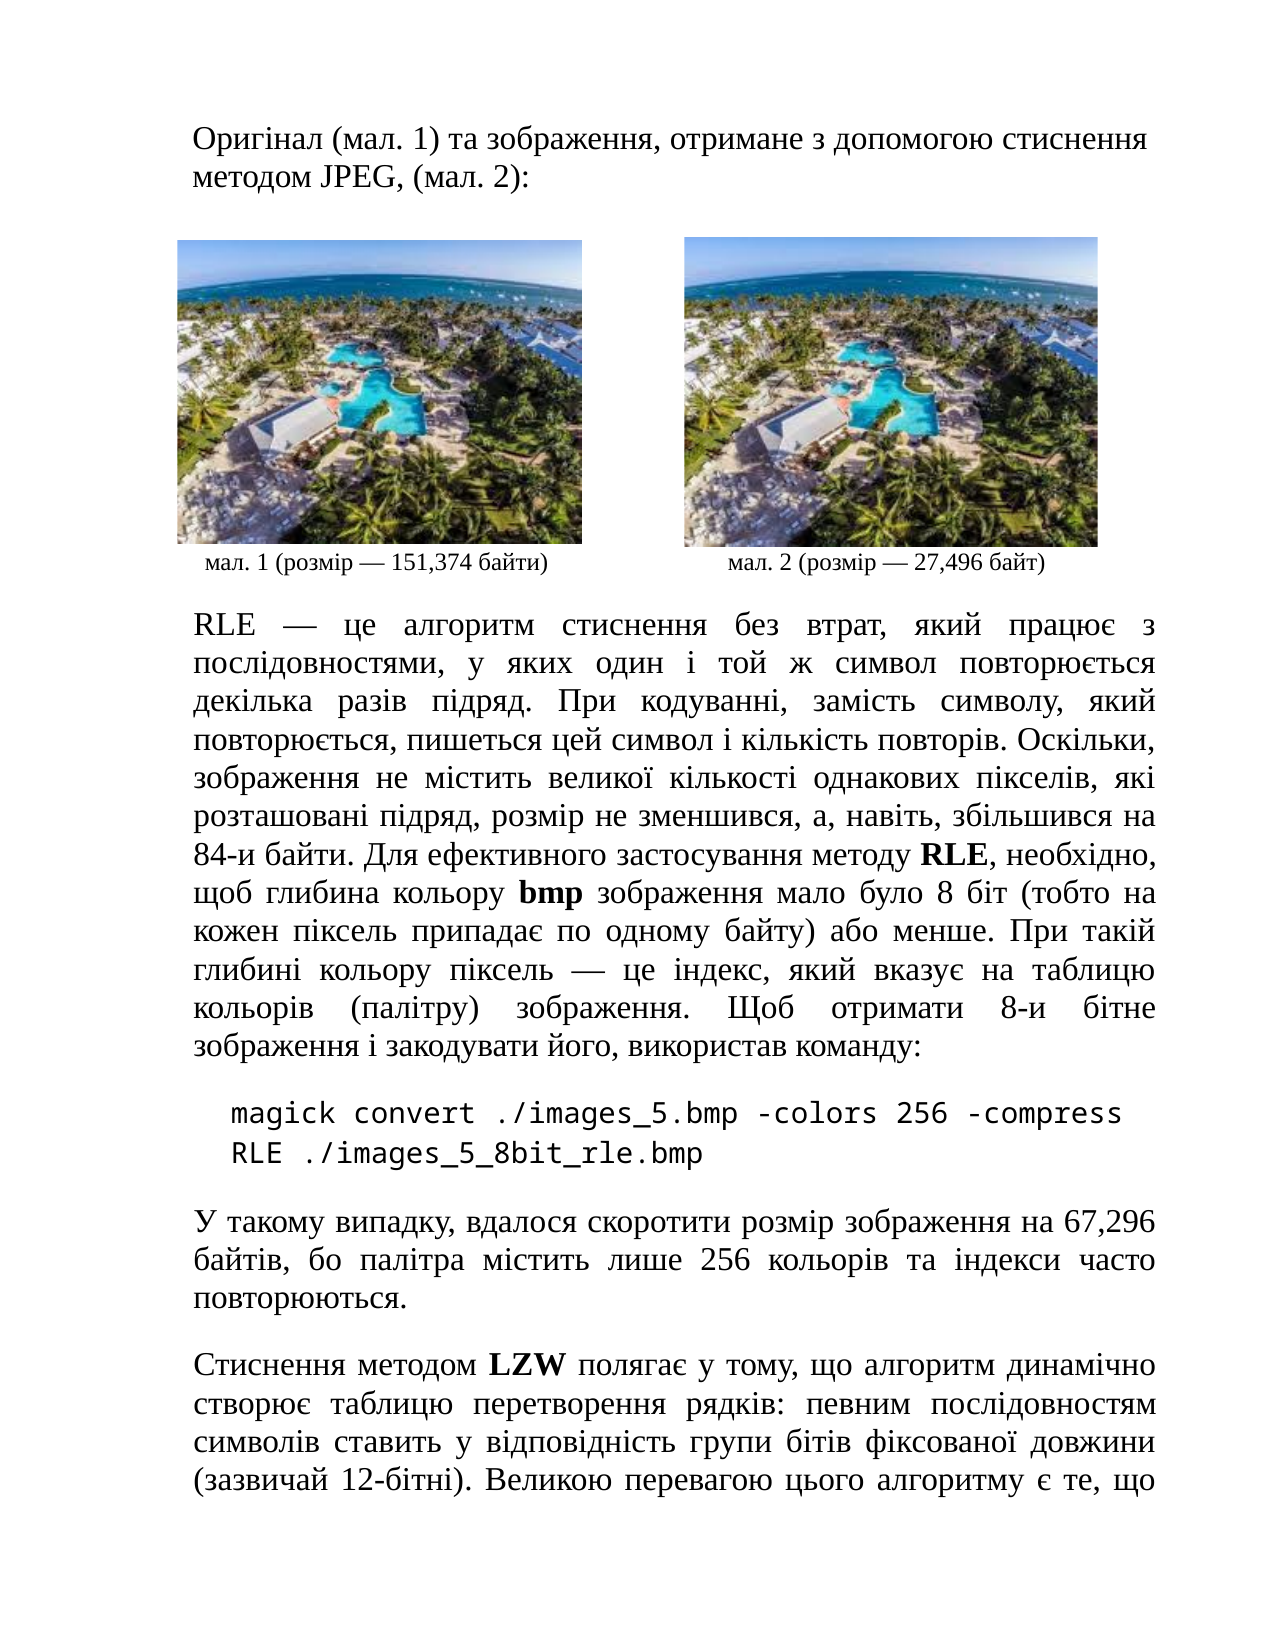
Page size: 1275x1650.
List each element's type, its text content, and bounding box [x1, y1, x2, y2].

picture [177, 240, 582, 544]
text Оригінал (мал. 1) та зображення, отримане з допомогою стиснення методом JPEG, (мал. 2): [118, 118, 1157, 195]
picture [684, 237, 1098, 547]
list RLE — це алгоритм стиснення без втрат, який працює з послідовностями, у яких один і той ж символ повторюється декілька разів підряд. При кодуванні, замість символу, який повторюється, пишеться цей символ і кількість повторів. Оскільки, зображення не містить великої кількості однакових пікселів, які розташовані підряд, розмір не зменшився, а, навіть, збільшився на 84-и байти. Для ефективного застосування методу RLE, необхідно, щоб глибина кольору bmp зображення мало було 8 біт (тобто на кожен піксель припадає по одному байту) або менше. При такій глибині кольору піксель — це індекс, який вказує на таблицю кольорів (палітру) зображення. Щоб отримати 8-и бітне зображення і закодувати його, використав команду: [156, 604, 1157, 1064]
list У такому випадку, вдалося скоротити розмір зображення на 67,296 байтів, бо палітра містить лише 256 кольорів та індекси часто повторюються. [156, 1201, 1157, 1316]
list Стиснення методом LZW полягає у тому, що алгоритм динамічно створює таблицю перетворення рядків: певним послідовностям символів ставить у відповідність групи бітів фіксованої довжини (зазвичай 12-бітні). Великою перевагою цього алгоритму є те, що [156, 1345, 1157, 1498]
text мал. 1 (розмір — 151,374 байти) мал. 2 (розмір — 27,496 байт) [118, 233, 1157, 575]
list magick convert ./images_5.bmp -colors 256 -compress RLE ./images_5_8bit_rle.bmp [193, 1093, 1157, 1172]
